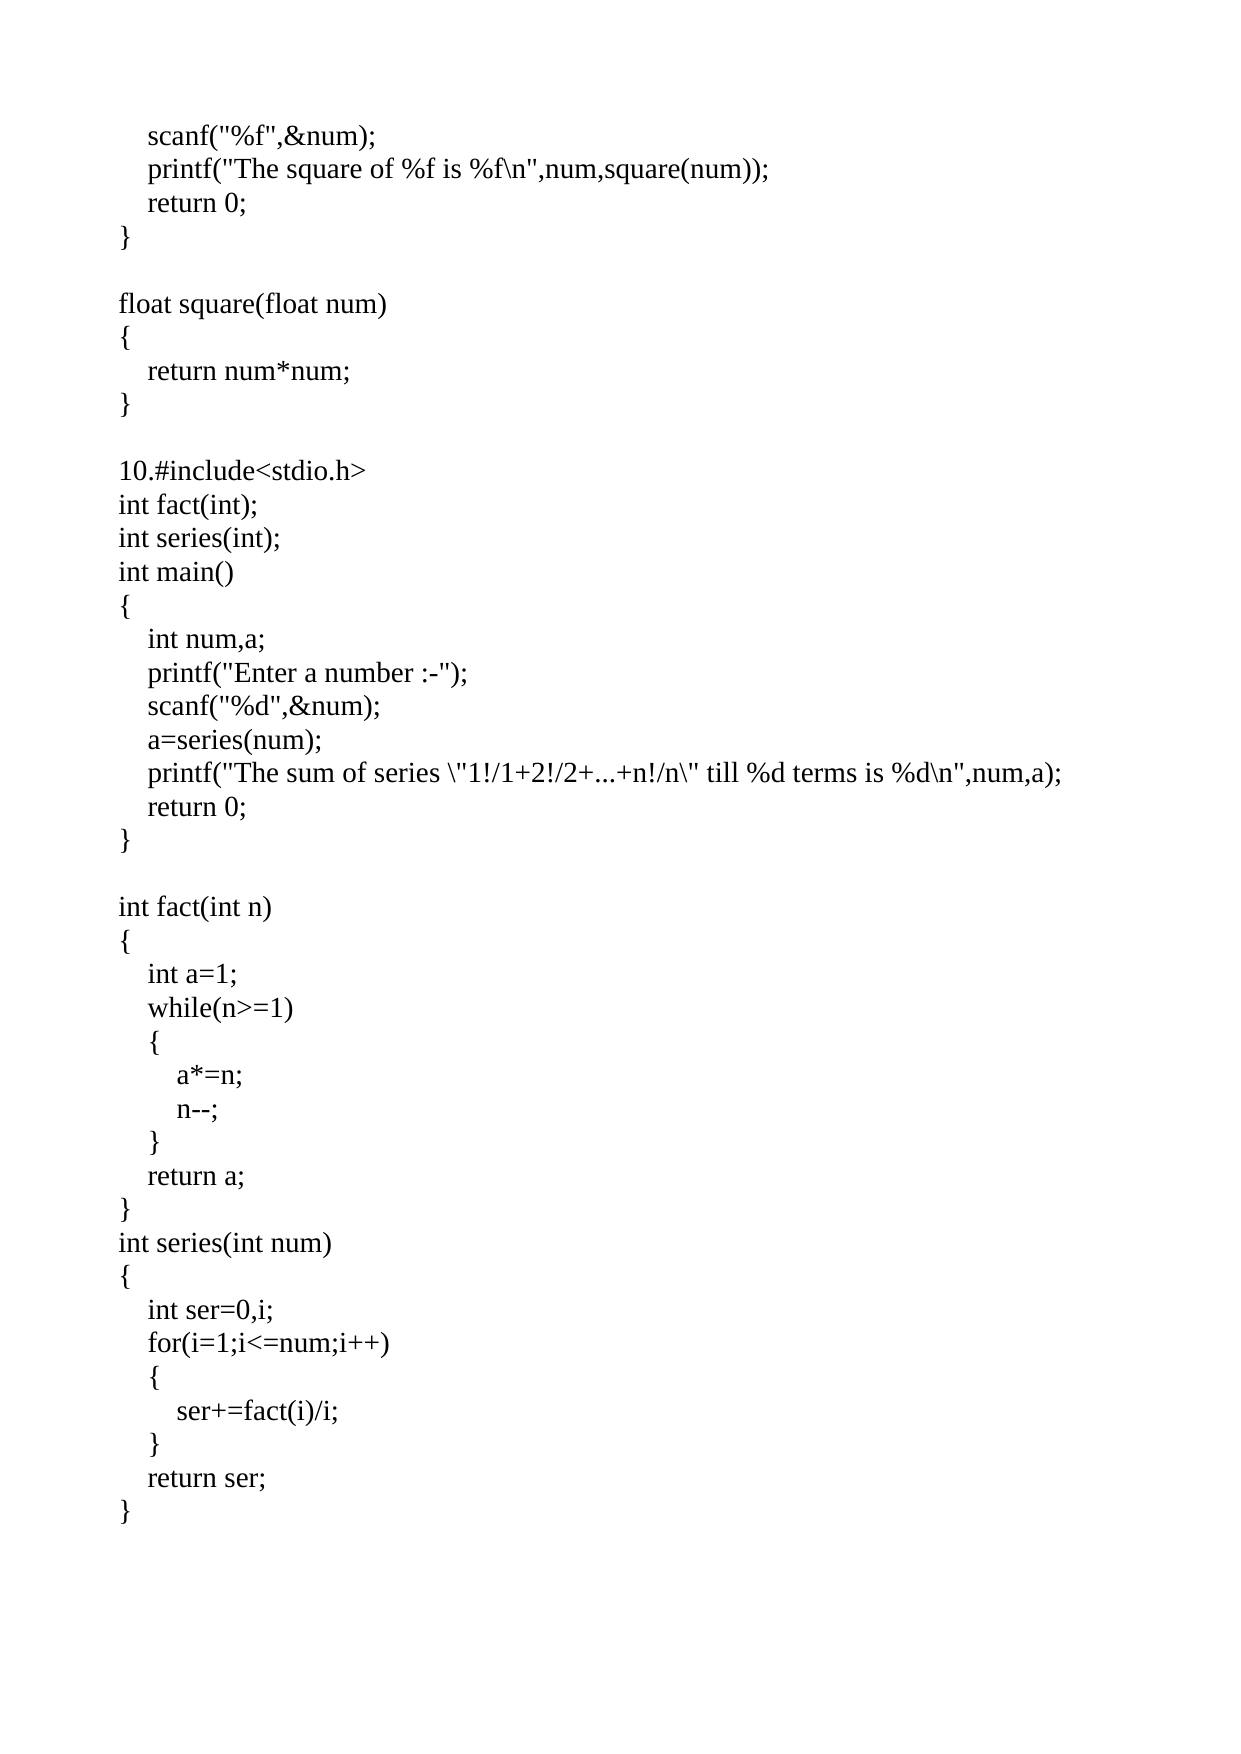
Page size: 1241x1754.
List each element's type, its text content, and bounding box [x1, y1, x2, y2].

text { [118, 1024, 1122, 1057]
text a*=n; [118, 1057, 1122, 1091]
text int ser=0,i; [118, 1292, 1122, 1326]
text { [118, 319, 1122, 353]
text for(i=1;i<=num;i++) [118, 1326, 1122, 1359]
text int main() [118, 554, 1122, 588]
text ser+=fact(i)/i; [118, 1393, 1122, 1426]
text int series(int num) [118, 1225, 1122, 1258]
text { [118, 1359, 1122, 1393]
text } [118, 1426, 1122, 1460]
text } [118, 1124, 1122, 1158]
text { [118, 1258, 1122, 1292]
text printf("The square of %f is %f\n",num,square(num)); [118, 152, 1122, 185]
text return 0; [118, 789, 1122, 822]
text return a; [118, 1158, 1122, 1191]
text int num,a; [118, 621, 1122, 655]
text n--; [118, 1091, 1122, 1124]
text } [118, 386, 1122, 420]
text return ser; [118, 1460, 1122, 1493]
text } [118, 1191, 1122, 1225]
text return 0; [118, 185, 1122, 219]
text } [118, 219, 1122, 252]
text scanf("%d",&num); [118, 688, 1122, 722]
text } [118, 822, 1122, 856]
text return num*num; [118, 353, 1122, 386]
text while(n>=1) [118, 990, 1122, 1024]
text float square(float num) [118, 286, 1122, 319]
text } [118, 1493, 1122, 1527]
text { [118, 923, 1122, 957]
text { [118, 588, 1122, 621]
text int a=1; [118, 957, 1122, 990]
text int series(int); [118, 521, 1122, 554]
text scanf("%f",&num); [118, 118, 1122, 152]
text int fact(int n) [118, 889, 1122, 923]
text int fact(int); [118, 487, 1122, 521]
text printf("The sum of series \"1!/1+2!/2+...+n!/n\" till %d terms is %d\n",num,a); [118, 755, 1122, 789]
text printf("Enter a number :-"); [118, 655, 1122, 688]
text a=series(num); [118, 722, 1122, 755]
text 10.#include<stdio.h> [118, 453, 1122, 487]
